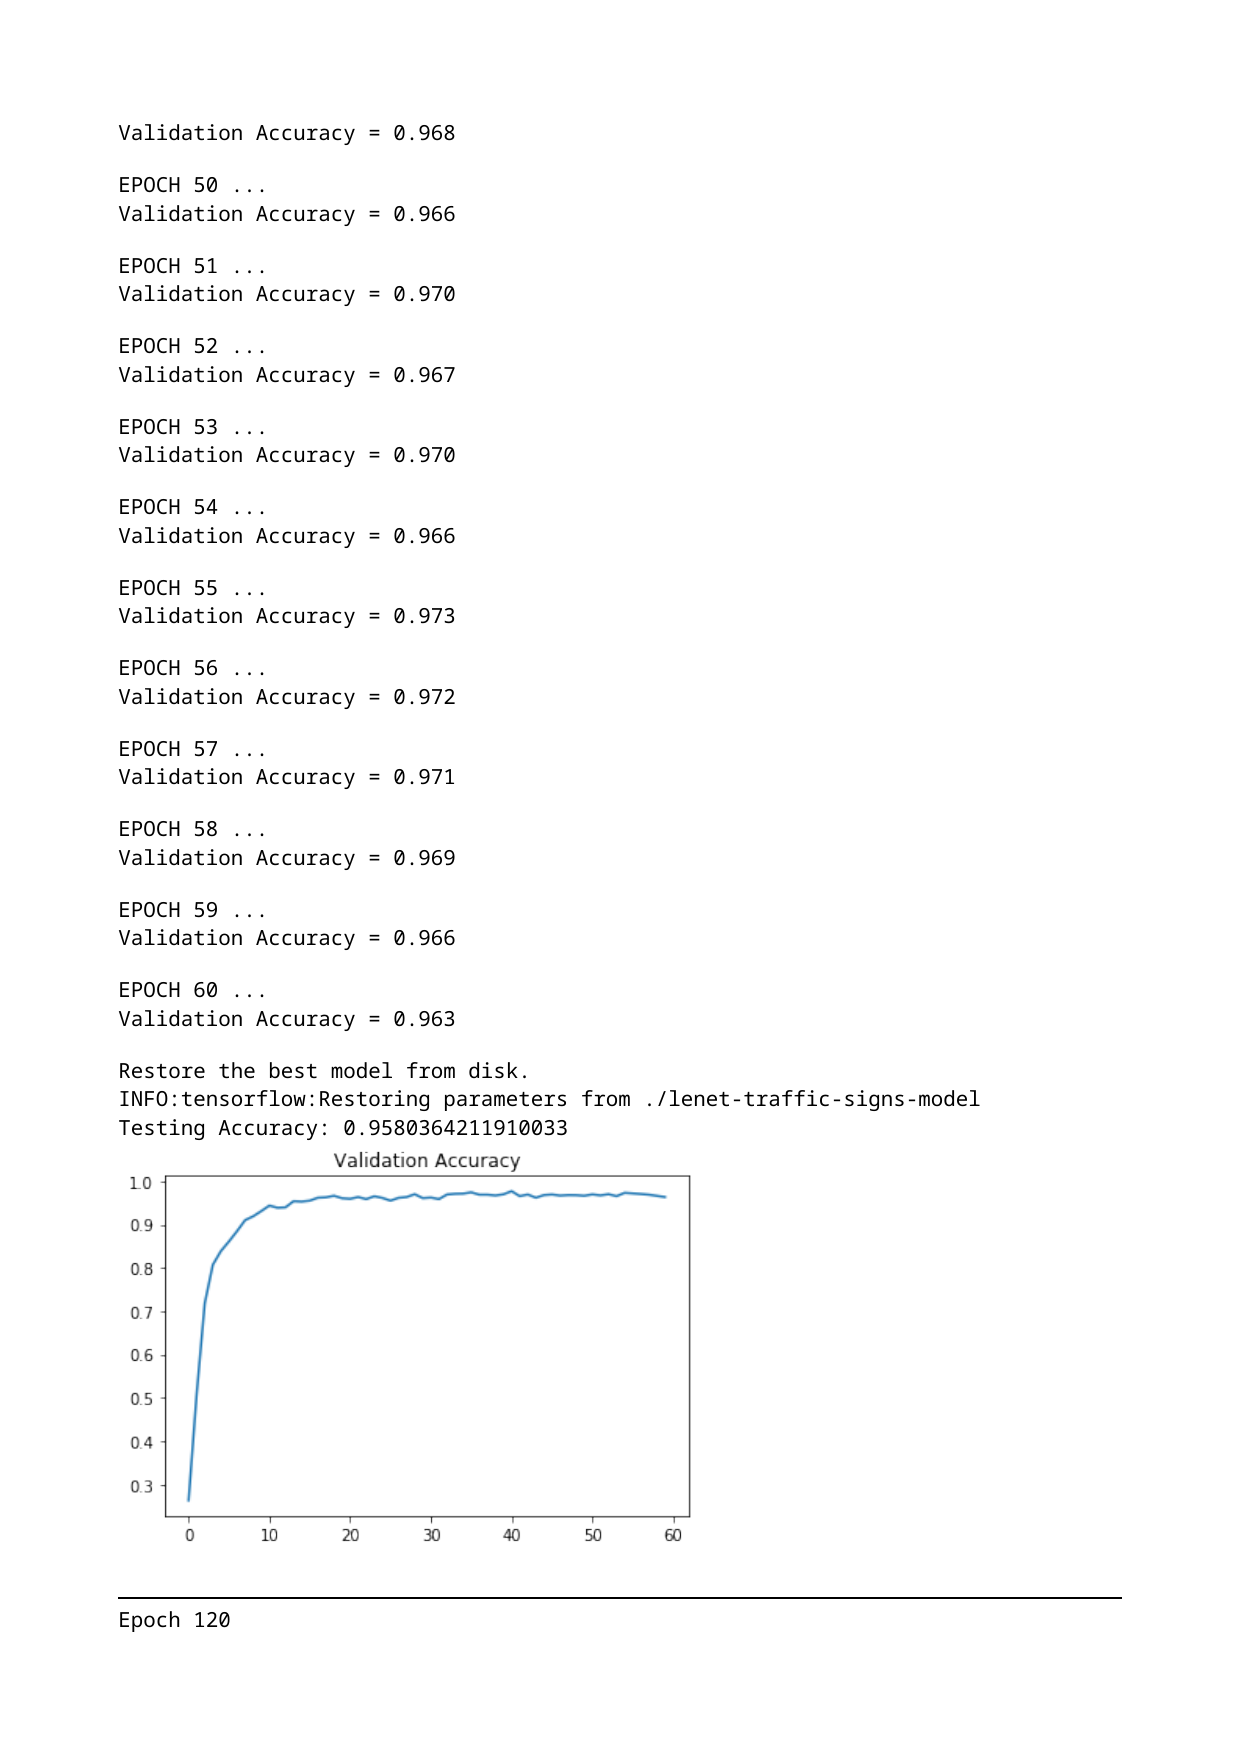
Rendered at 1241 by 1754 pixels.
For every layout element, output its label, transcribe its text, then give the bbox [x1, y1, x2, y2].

picture [118, 1141, 704, 1554]
text Validation Accuracy = 0.966 [118, 923, 1122, 952]
text Validation Accuracy = 0.972 [118, 682, 1122, 710]
text Testing Accuracy: 0.9580364211910033 [118, 1113, 1122, 1141]
text Validation Accuracy = 0.966 [118, 199, 1122, 227]
text EPOCH 60 ... [118, 975, 1122, 1004]
text EPOCH 59 ... [118, 895, 1122, 923]
text EPOCH 50 ... [118, 170, 1122, 199]
text Validation Accuracy = 0.971 [118, 762, 1122, 791]
text Validation Accuracy = 0.973 [118, 601, 1122, 630]
text Validation Accuracy = 0.966 [118, 521, 1122, 549]
text EPOCH 57 ... [118, 734, 1122, 762]
text INFO:tensorflow:Restoring parameters from ./lenet-traffic-signs-model [118, 1084, 1122, 1113]
text Validation Accuracy = 0.967 [118, 360, 1122, 388]
text EPOCH 53 ... [118, 412, 1122, 440]
text Validation Accuracy = 0.968 [118, 118, 1122, 147]
text EPOCH 55 ... [118, 573, 1122, 601]
text Validation Accuracy = 0.969 [118, 843, 1122, 871]
text EPOCH 56 ... [118, 653, 1122, 682]
text EPOCH 52 ... [118, 331, 1122, 360]
text EPOCH 51 ... [118, 251, 1122, 279]
text Validation Accuracy = 0.970 [118, 279, 1122, 308]
text Validation Accuracy = 0.970 [118, 440, 1122, 469]
text EPOCH 58 ... [118, 814, 1122, 843]
text Validation Accuracy = 0.963 [118, 1004, 1122, 1032]
text Restore the best model from disk. [118, 1056, 1122, 1084]
text EPOCH 54 ... [118, 492, 1122, 521]
text Epoch 120 [118, 1605, 1122, 1633]
